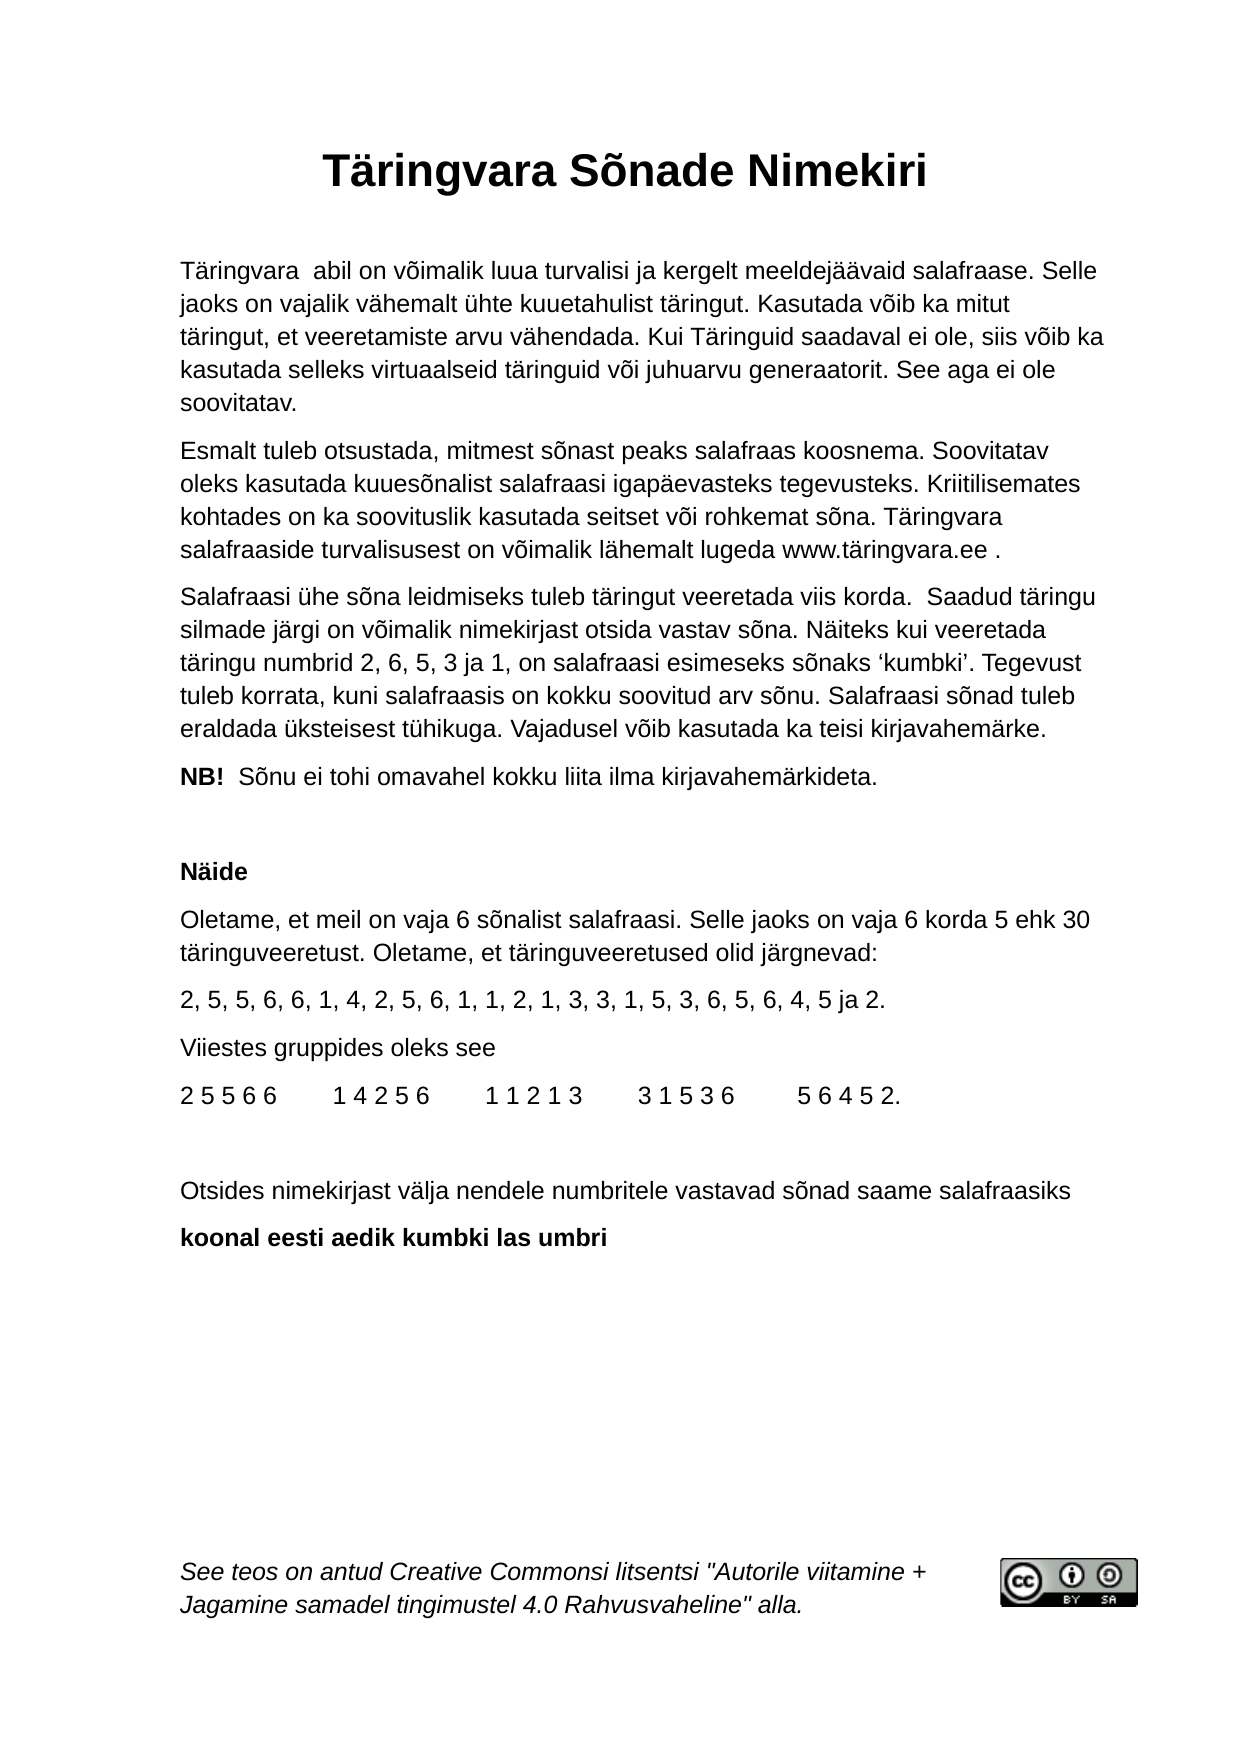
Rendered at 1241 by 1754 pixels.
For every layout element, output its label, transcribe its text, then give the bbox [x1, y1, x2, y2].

text Oletame, et meil on vaja 6 sõnalist salafraasi. Selle jaoks on vaja 6 korda 5 ehk 30 täringuveeretust. Oletame, et täringuveeretused olid järgnevad: [180, 905, 1108, 967]
text Salafraasi ühe sõna leidmiseks tuleb täringut veeretada viis korda. Saadud täringu silmade järgi on võimalik nimekirjast otsida vastav sõna. Näiteks kui veeretada täringu numbrid 2, 6, 5, 3 ja 1, on salafraasi esimeseks sõnaks ‘kumbki’. Tegevust tuleb korrata, kuni salafraasis on kokku soovitud arv sõnu. Salafraasi sõnad tuleb eraldada üksteisest tühikuga. Vajadusel võib kasutada ka teisi kirjavahemärke. [180, 582, 1108, 743]
text Näide [180, 857, 1108, 886]
text NB! Sõnu ei tohi omavahel kokku liita ilma kirjavahemärkideta. [180, 762, 1108, 791]
title Täringvara Sõnade Nimekiri [142, 143, 1108, 196]
text Esmalt tuleb otsustada, mitmest sõnast peaks salafraas koosnema. Soovitatav oleks kasutada kuuesõnalist salafraasi igapäevasteks tegevusteks. Kriitilisemates kohtades on ka soovituslik kasutada seitset või rohkemat sõna. Täringvara salafraaside turvalisusest on võimalik lähemalt lugeda www.täringvara.ee . [180, 436, 1108, 563]
text Viiestes gruppides oleks see [180, 1033, 1108, 1062]
text 2 5 5 6 6 1 4 2 5 6 1 1 2 1 3 3 1 5 3 6 5 6 4 5 2. [180, 1081, 1108, 1109]
text Täringvara abil on võimalik luua turvalisi ja kergelt meeldejäävaid salafraase. Selle jaoks on vajalik vähemalt ühte kuuetahulist täringut. Kasutada võib ka mitut täringut, et veeretamiste arvu vähendada. Kui Täringuid saadaval ei ole, siis võib ka kasutada selleks virtuaalseid täringuid või juhuarvu generaatorit. See aga ei ole soovitatav. [180, 256, 1108, 417]
text See teos on antud Creative Commonsi litsentsi "Autorile viitamine + Jagamine samadel tingimustel 4.0 Rahvusvaheline" alla. [180, 1557, 1108, 1618]
text koonal eesti aedik kumbki las umbri [180, 1223, 1108, 1252]
text Otsides nimekirjast välja nendele numbritele vastavad sõnad saame salafraasiks [180, 1176, 1108, 1204]
text 2, 5, 5, 6, 6, 1, 4, 2, 5, 6, 1, 1, 2, 1, 3, 3, 1, 5, 3, 6, 5, 6, 4, 5 ja 2. [180, 985, 1108, 1014]
picture [1000, 1558, 1138, 1607]
